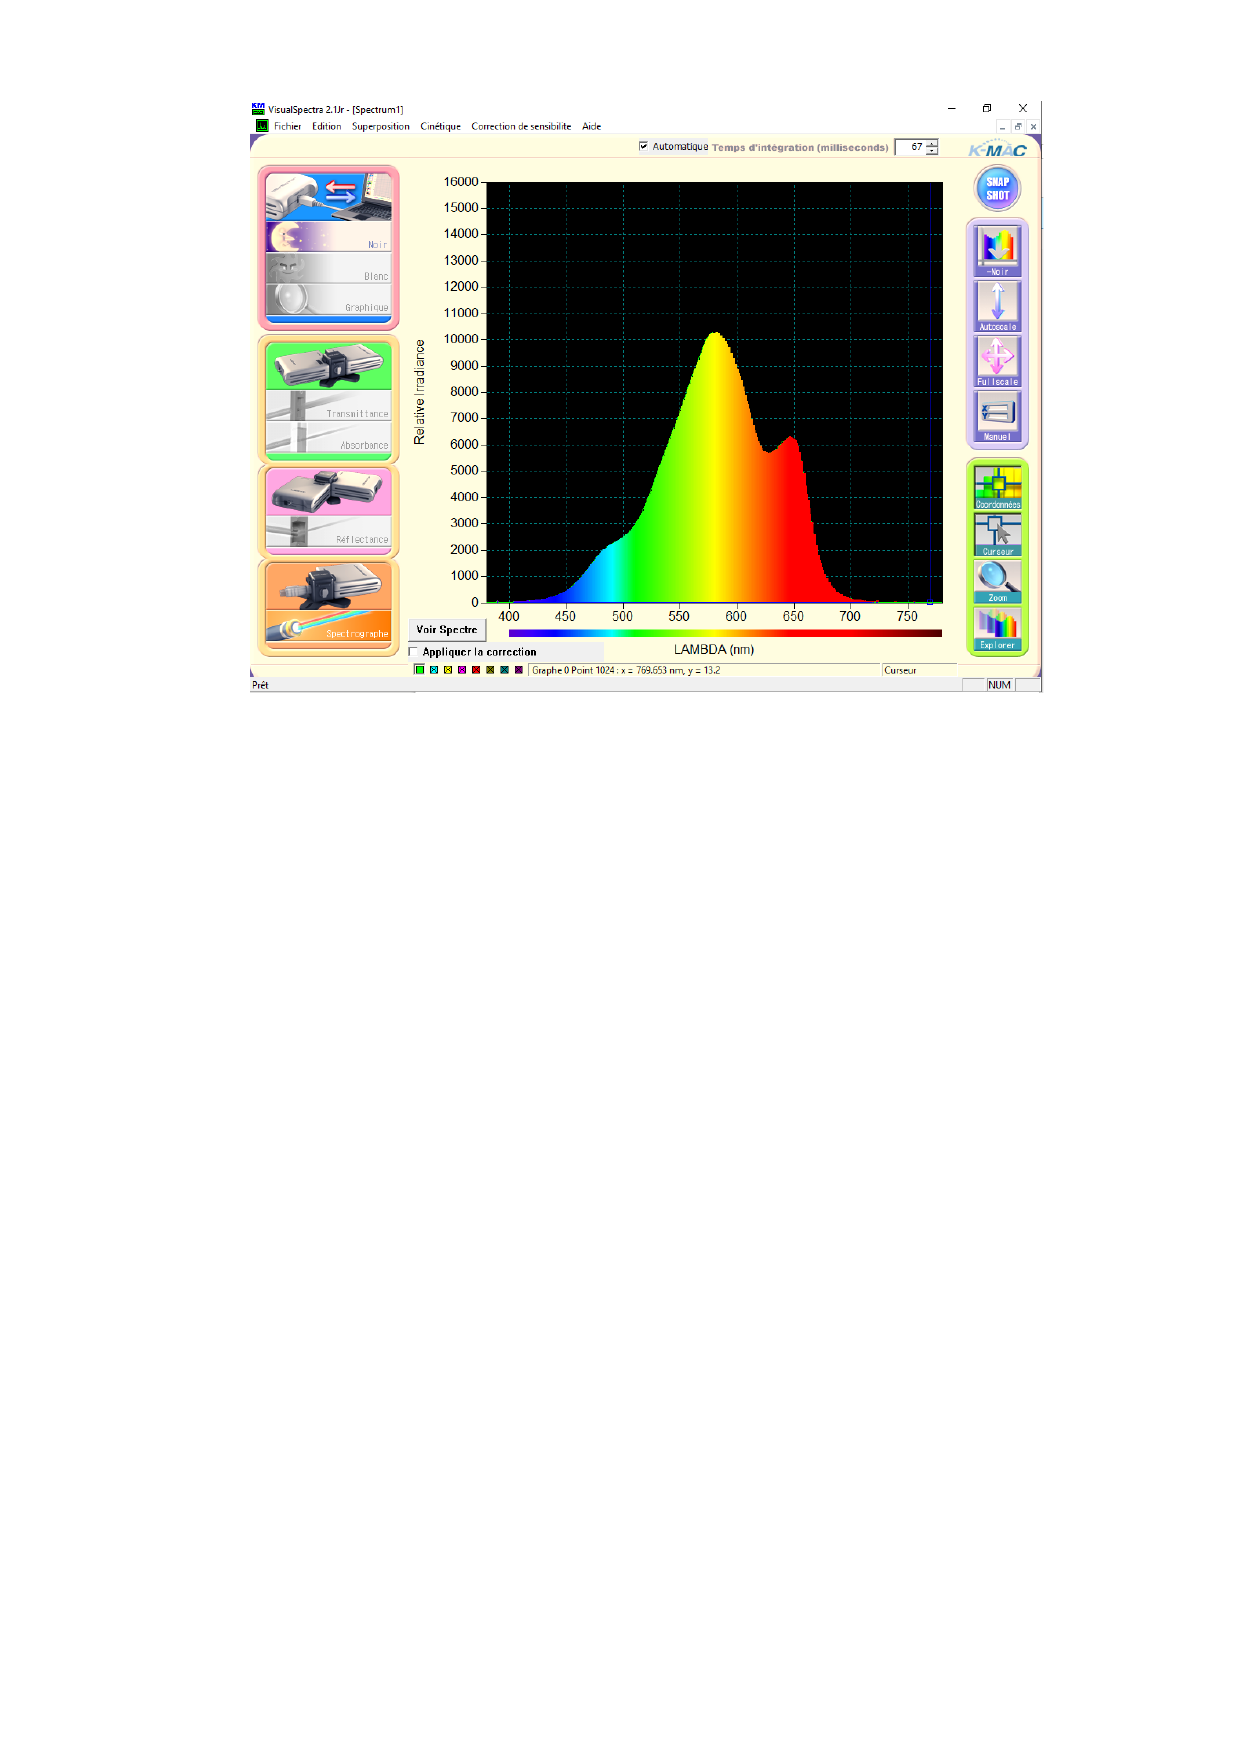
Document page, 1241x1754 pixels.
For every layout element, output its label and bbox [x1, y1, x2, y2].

picture [250, 101, 1044, 693]
